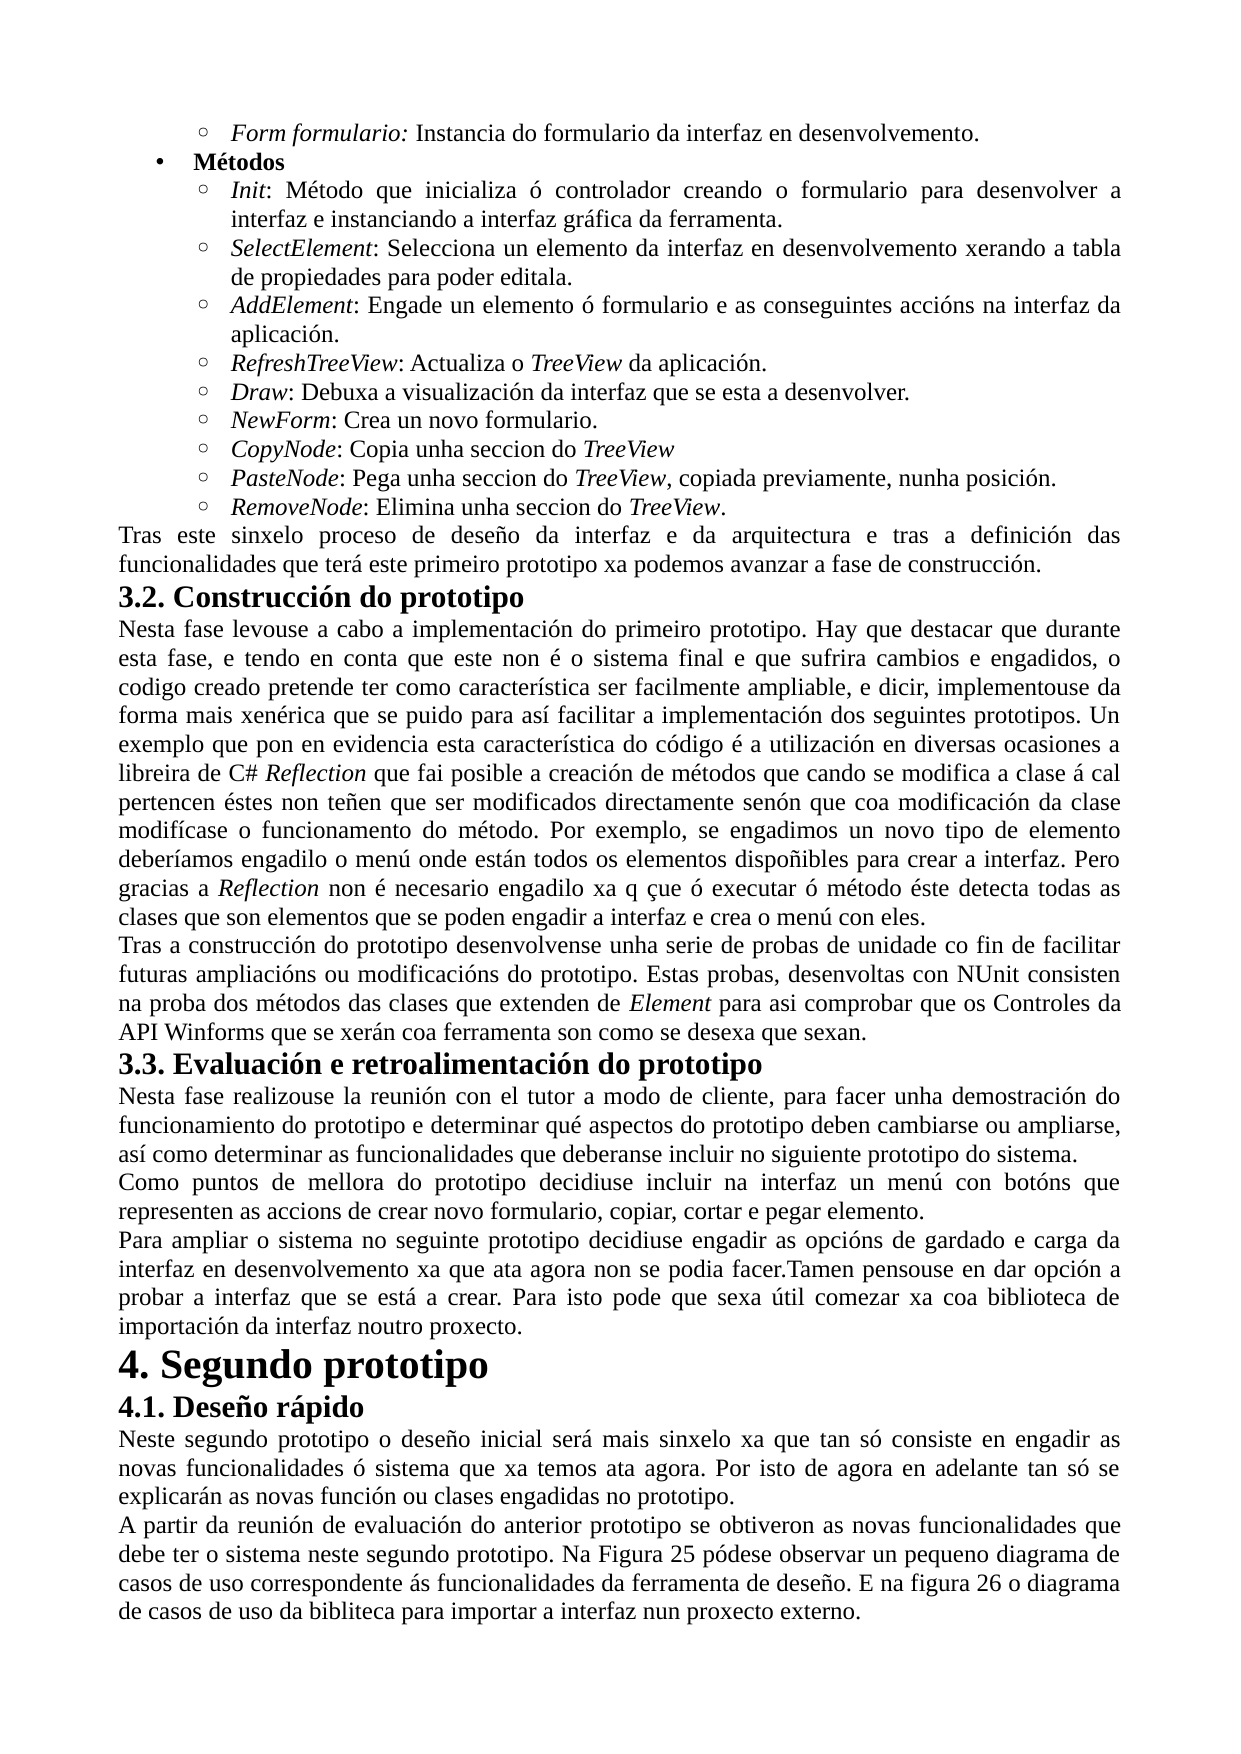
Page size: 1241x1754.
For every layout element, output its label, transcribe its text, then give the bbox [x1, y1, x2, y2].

list AddElement: Engade un elemento ó formulario e as conseguintes accións na interfaz da aplicación. [193, 291, 1122, 348]
text Nesta fase levouse a cabo a implementación do primeiro prototipo. Hay que destacar que durante esta fase, e tendo en conta que este non é o sistema final e que sufrira cambios e engadidos, o codigo creado pretende ter como característica ser facilmente ampliable, e dicir, implementouse da forma mais xenérica que se puido para así facilitar a implementación dos seguintes prototipos. Un exemplo que pon en evidencia esta característica do código é a utilización en diversas ocasiones a libreira de C# Reflection que fai posible a creación de métodos que cando se modifica a clase á cal pertencen éstes non teñen que ser modificados directamente senón que coa modificación da clase modifícase o funcionamento do método. Por exemplo, se engadimos un novo tipo de elemento deberíamos engadilo o menú onde están todos os elementos dispoñibles para crear a interfaz. Pero gracias a Reflection non é necesario engadilo xa q çue ó executar ó método éste detecta todas as clases que son elementos que se poden engadir a interfaz e crea o menú con eles. [118, 614, 1122, 930]
list Form formulario: Instancia do formulario da interfaz en desenvolvemento. [193, 118, 1122, 147]
list Métodos [156, 147, 1122, 176]
list Init: Método que inicializa ó controlador creando o formulario para desenvolver a interfaz e instanciando a interfaz gráfica da ferramenta. [193, 176, 1122, 233]
list RemoveNode: Elimina unha seccion do TreeView. [193, 492, 1122, 521]
text 3.2. Construcción do prototipo [118, 578, 1122, 614]
list NewForm: Crea un novo formulario. [193, 406, 1122, 434]
list SelectElement: Selecciona un elemento da interfaz en desenvolvemento xerando a tabla de propiedades para poder editala. [193, 233, 1122, 291]
text Como puntos de mellora do prototipo decidiuse incluir na interfaz un menú con botóns que representen as accions de crear novo formulario, copiar, cortar e pegar elemento. [118, 1167, 1122, 1225]
list CopyNode: Copia unha seccion do TreeView [193, 434, 1122, 463]
list Draw: Debuxa a visualización da interfaz que se esta a desenvolver. [193, 377, 1122, 406]
list RefreshTreeView: Actualiza o TreeView da aplicación. [193, 348, 1122, 377]
text 3.3. Evaluación e retroalimentación do prototipo [118, 1045, 1122, 1081]
text A partir da reunión de evaluación do anterior prototipo se obtiveron as novas funcionalidades que debe ter o sistema neste segundo prototipo. Na Figura 25 pódese observar un pequeno diagrama de casos de uso correspondente ás funcionalidades da ferramenta de deseño. E na figura 26 o diagrama de casos de uso da bibliteca para importar a interfaz nun proxecto externo. [118, 1510, 1122, 1625]
text Neste segundo prototipo o deseño inicial será mais sinxelo xa que tan só consiste en engadir as novas funcionalidades ó sistema que xa temos ata agora. Por isto de agora en adelante tan só se explicarán as novas función ou clases engadidas no prototipo. [118, 1424, 1122, 1510]
text Nesta fase realizouse la reunión con el tutor a modo de cliente, para facer unha demostración do funcionamiento do prototipo e determinar qué aspectos do prototipo deben cambiarse ou ampliarse, así como determinar as funcionalidades que deberanse incluir no siguiente prototipo do sistema. [118, 1081, 1122, 1167]
text Tras este sinxelo proceso de deseño da interfaz e da arquitectura e tras a definición das funcionalidades que terá este primeiro prototipo xa podemos avanzar a fase de construcción. [118, 521, 1122, 578]
text Tras a construcción do prototipo desenvolvense unha serie de probas de unidade co fin de facilitar futuras ampliacións ou modificacións do prototipo. Estas probas, desenvoltas con NUnit consisten na proba dos métodos das clases que extenden de Element para asi comprobar que os Controles da API Winforms que se xerán coa ferramenta son como se desexa que sexan. [118, 930, 1122, 1045]
text 4.1. Deseño rápido [118, 1388, 1122, 1424]
text Para ampliar o sistema no seguinte prototipo decidiuse engadir as opcións de gardado e carga da interfaz en desenvolvemento xa que ata agora non se podia facer.Tamen pensouse en dar opción a probar a interfaz que se está a crear. Para isto pode que sexa útil comezar xa coa biblioteca de importación da interfaz noutro proxecto. [118, 1225, 1122, 1340]
list PasteNode: Pega unha seccion do TreeView, copiada previamente, nunha posición. [193, 463, 1122, 492]
text 4. Segundo prototipo [118, 1340, 1122, 1388]
